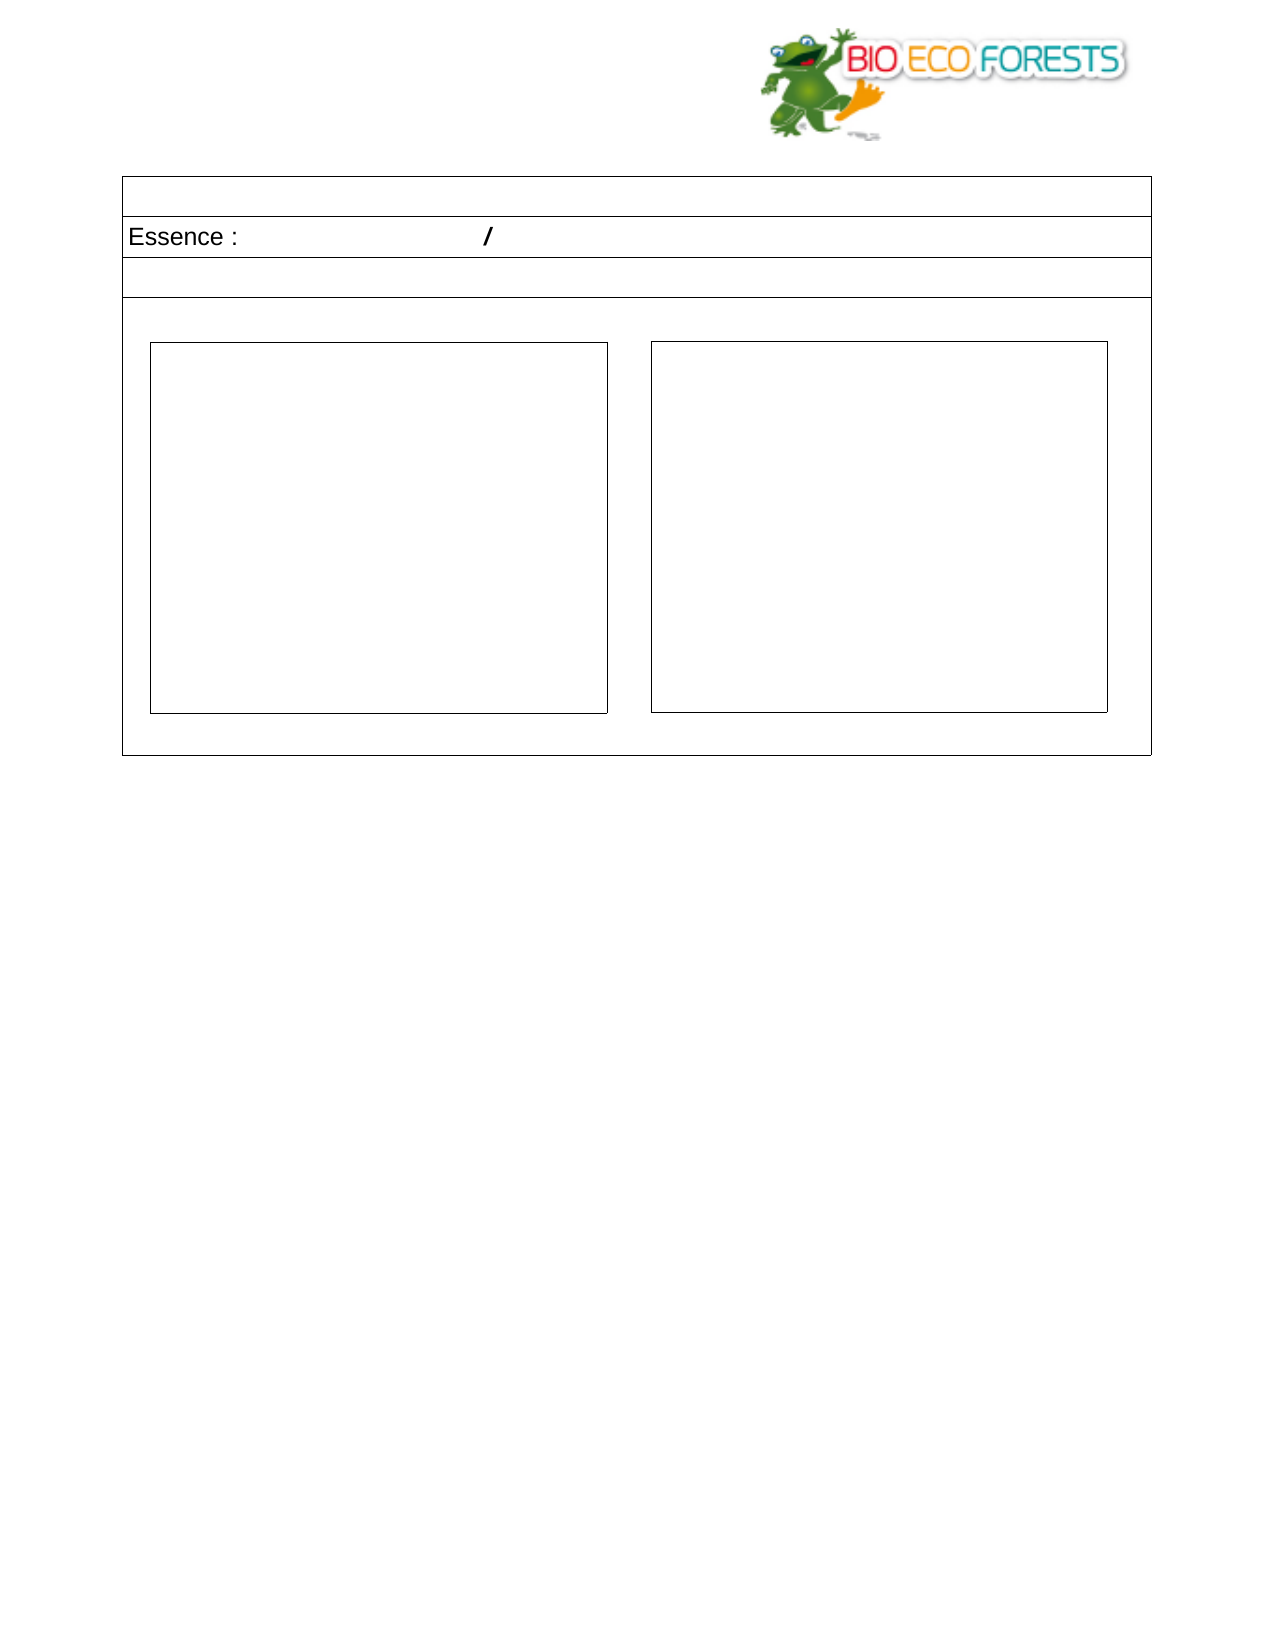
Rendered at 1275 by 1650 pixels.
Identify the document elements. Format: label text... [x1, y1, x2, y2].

picture [760, 28, 1134, 141]
table_cell [123, 298, 1151, 754]
table_cell Essence : <taxon.nom_complet> / <taxon.nom_vern> [123, 217, 1151, 257]
table_cell [116, 170, 1156, 760]
table_cell </for> [123, 258, 1151, 297]
text </for> [118, 1404, 1157, 1433]
table_cell </for> [116, 760, 1156, 801]
table_cell <for each="taxon in arbre.essence"> [123, 177, 1151, 216]
